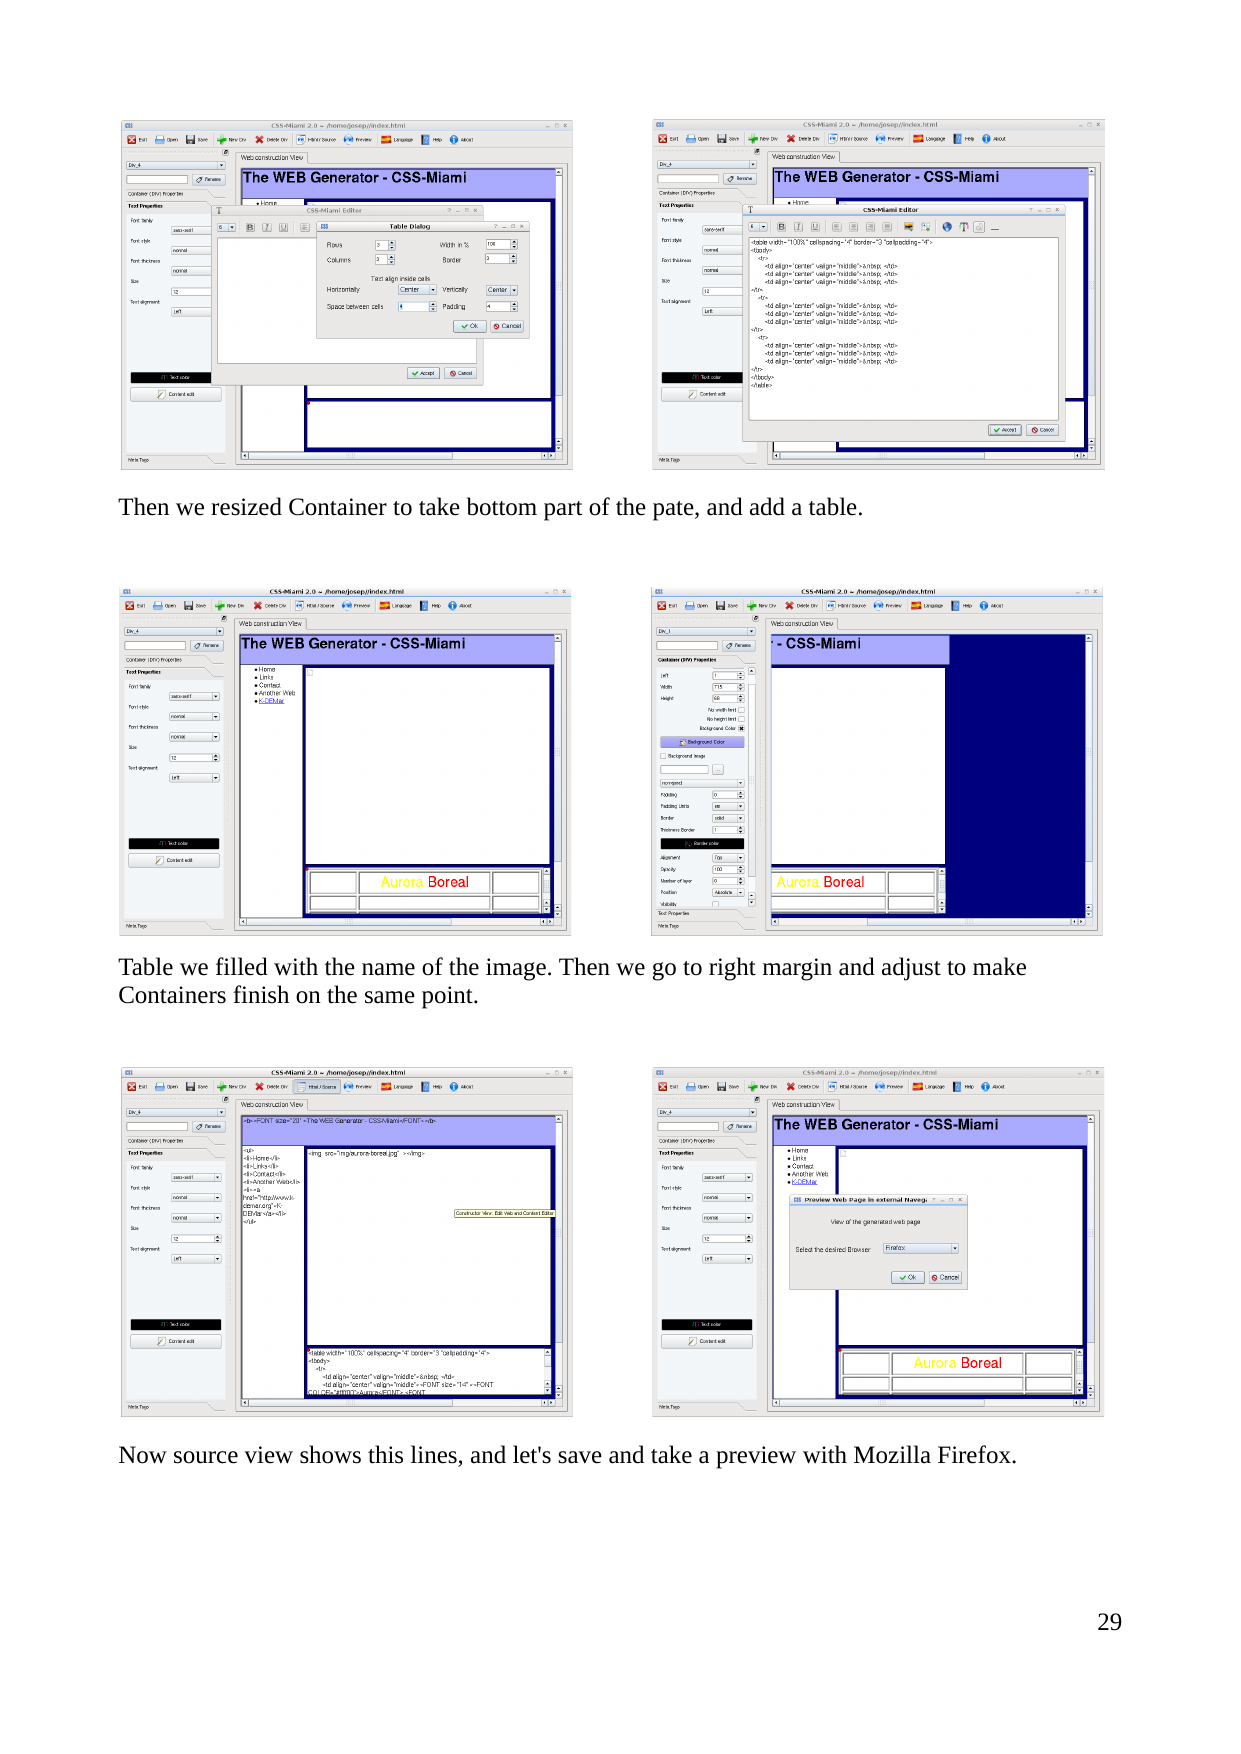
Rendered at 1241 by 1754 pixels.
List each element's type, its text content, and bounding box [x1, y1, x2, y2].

picture [651, 587, 1103, 936]
picture [121, 1067, 573, 1417]
picture [119, 587, 572, 936]
text Then we resized Container to take bottom part of the pate, and add a table. [118, 492, 1122, 521]
picture [121, 120, 573, 470]
text Table we filled with the name of the image. Then we go to right margin and adjust to make Containers finish on the same point. [118, 952, 1122, 1009]
picture [652, 119, 1105, 470]
picture [652, 1067, 1105, 1417]
text Now source view shows this lines, and let's save and take a preview with Mozilla Firefox. [118, 1441, 1122, 1469]
